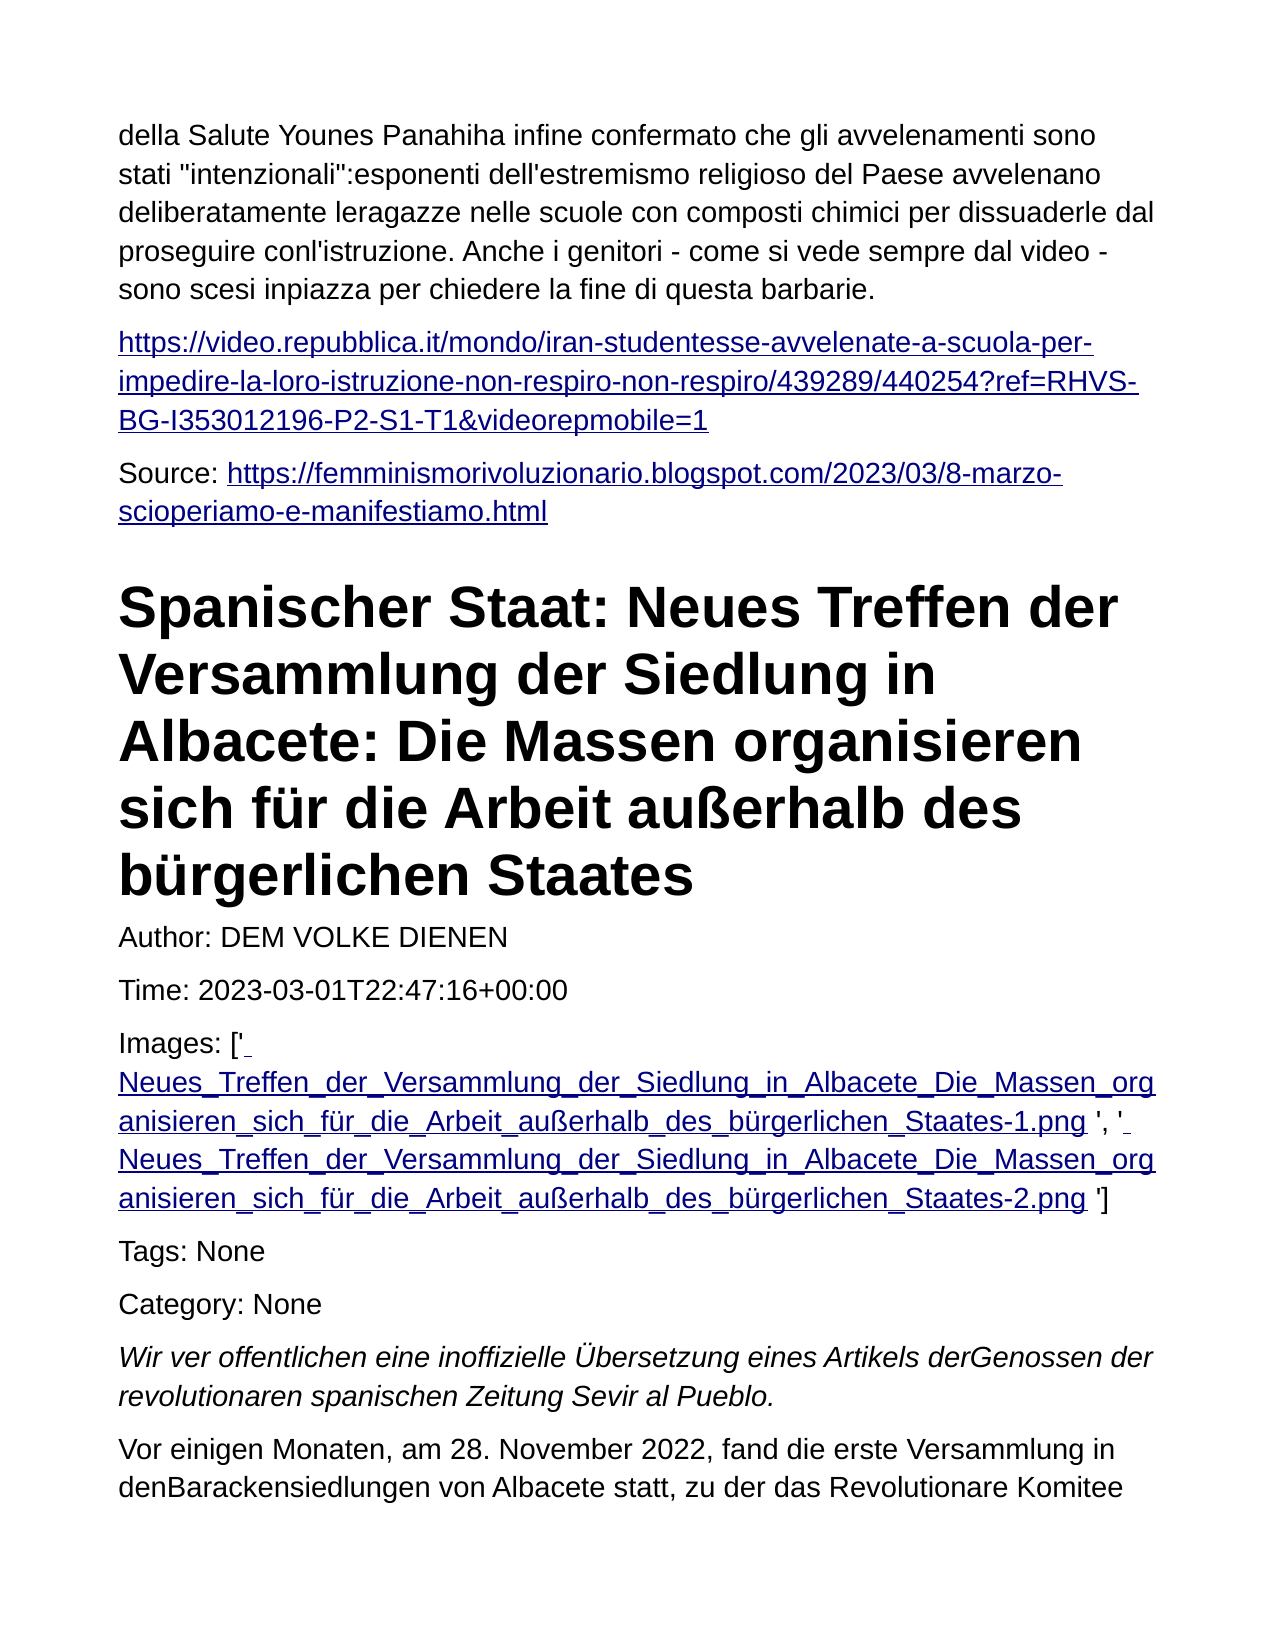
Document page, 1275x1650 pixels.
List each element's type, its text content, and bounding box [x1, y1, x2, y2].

text Source: https://femminismorivoluzionario.blogspot.com/2023/03/8-marzo-scioperiamo-e-manifestiamo.html [118, 456, 1157, 528]
text Tags: None [118, 1234, 1157, 1267]
subtitle Spanischer Staat: Neues Treffen der Versammlung der Siedlung in Albacete: Die Massen organisieren sich für die Arbeit außerhalb des bürgerlichen Staates [118, 572, 1157, 908]
text Wir ver offentlichen eine inoffizielle Übersetzung eines Artikels derGenossen der revolutionaren spanischen Zeitung Sevir al Pueblo. [118, 1340, 1157, 1412]
text Category: None [118, 1287, 1157, 1320]
text https://video.repubblica.it/mondo/iran-studentesse-avvelenate-a-scuola-per-impedire-la-loro-istruzione-non-respiro-non-respiro/439289/440254?ref=RHVS-BG-I353012196-P2-S1-T1&videorepmobile=1 [118, 325, 1157, 436]
text Images: [' Neues_Treffen_der_Versammlung_der_Siedlung_in_Albacete_Die_Massen_organisieren_sich_für_die_Arbeit_außerhalb_des_bürgerlichen_Staates-1.png ', ' Neues_Treffen_der_Versammlung_der_Siedlung_in_Albacete_Die_Massen_organisieren_sich_für_die_Arbeit_außerhalb_des_bürgerlichen_Staates-2.png '] [118, 1026, 1157, 1214]
text Author: DEM VOLKE DIENEN [118, 920, 1157, 954]
text Time: 2023-03-01T22:47:16+00:00 [118, 973, 1157, 1007]
text della Salute Younes Panahiha infine confermato che gli avvelenamenti sono stati "intenzionali":esponenti dell'estremismo religioso del Paese avvelenano deliberatamente leragazze nelle scuole con composti chimici per dissuaderle dal proseguire conl'istruzione. Anche i genitori - come si vede sempre dal video - sono scesi inpiazza per chiedere la fine di questa barbarie. [118, 118, 1157, 306]
text Vor einigen Monaten, am 28. November 2022, fand die erste Versammlung in denBarackensiedlungen von Albacete statt, zu der das Revolutionare Komitee [118, 1432, 1157, 1504]
